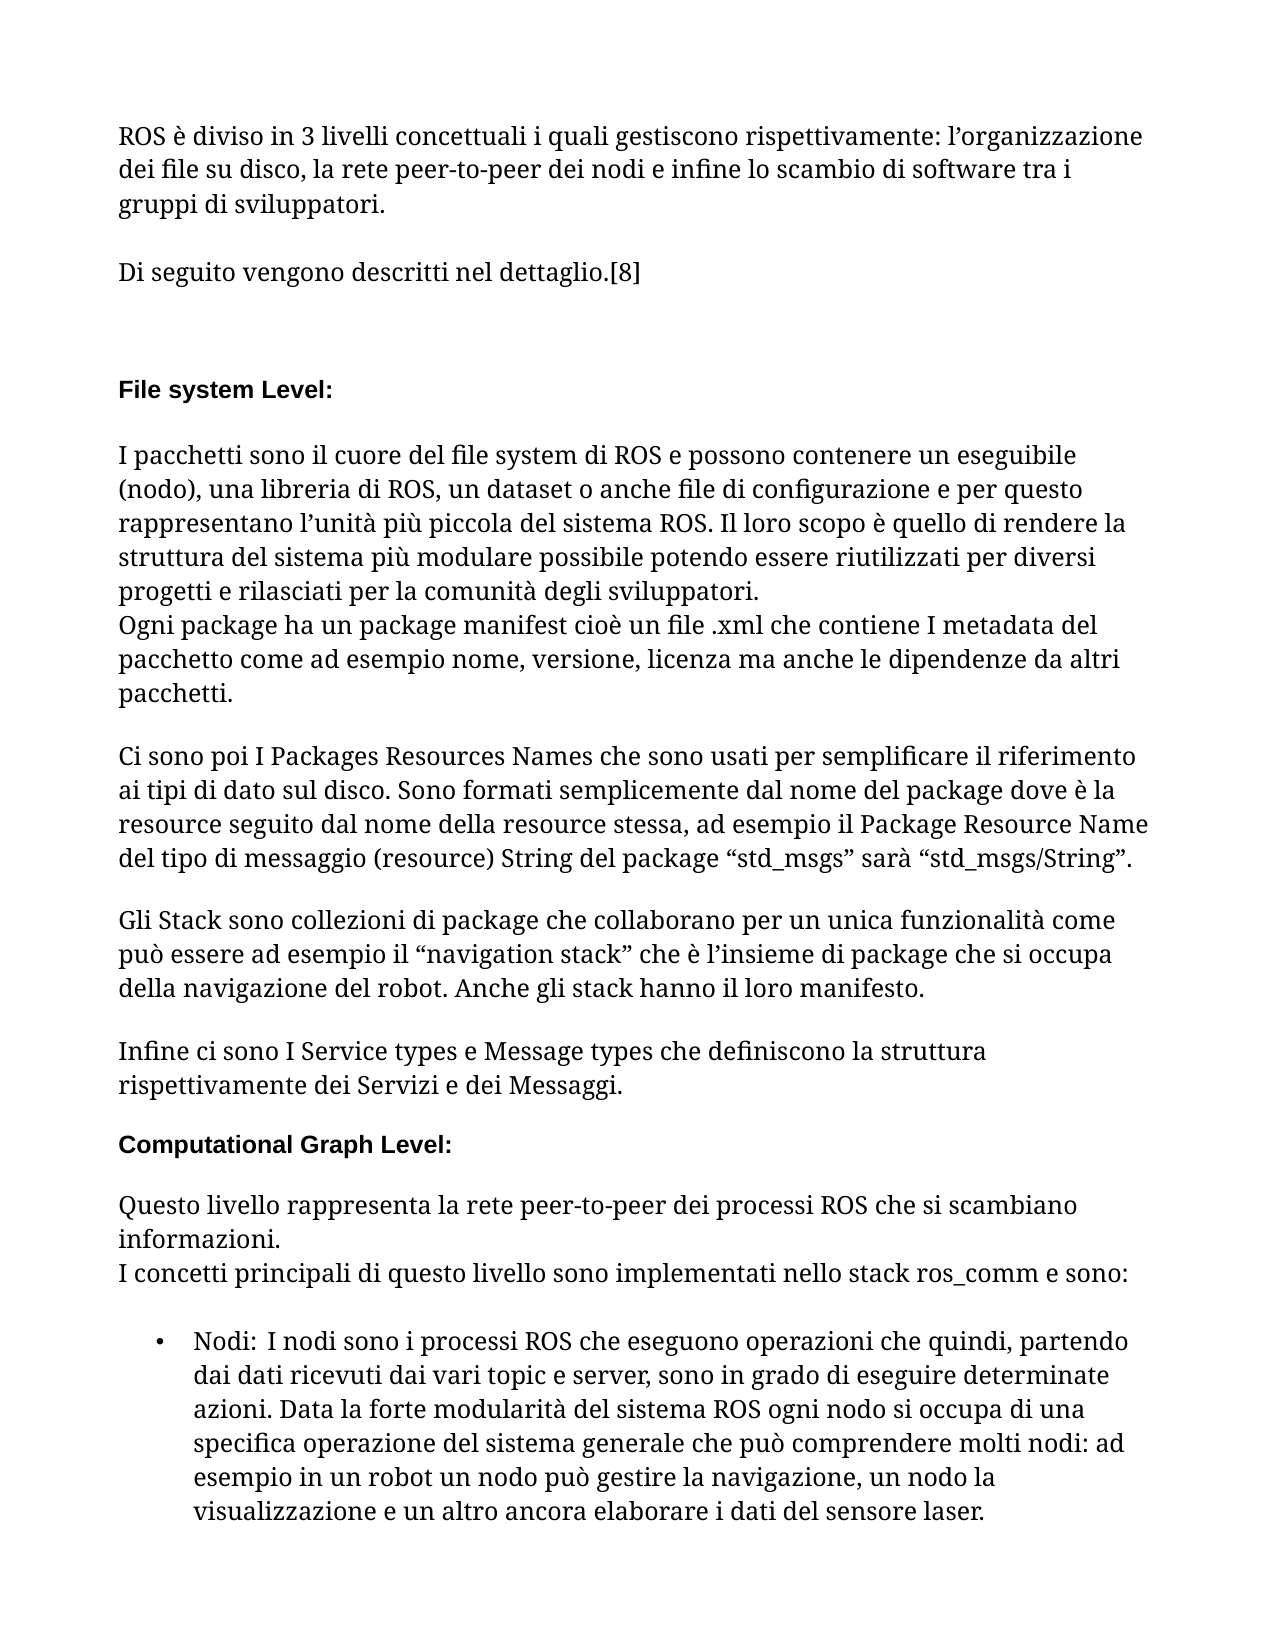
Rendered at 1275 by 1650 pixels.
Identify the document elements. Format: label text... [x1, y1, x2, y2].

text Gli Stack sono collezioni di package che collaborano per un unica funzionalità come può essere ad esempio il “navigation stack” che è l’insieme di package che si occupa della navigazione del robot. Anche gli stack hanno il loro manifesto. [118, 903, 1157, 1005]
text Infine ci sono I Service types e Message types che definiscono la struttura rispettivamente dei Servizi e dei Messaggi. [118, 1033, 1157, 1102]
text I concetti principali di questo livello sono implementati nello stack ros_comm e sono: [118, 1256, 1157, 1289]
text Di seguito vengono descritti nel dettaglio.[8] [118, 254, 1157, 288]
text Ci sono poi I Packages Resources Names che sono usati per semplificare il riferimento ai tipi di dato sul disco. Sono formati semplicemente dal nome del package dove è la resource seguito dal nome della resource stessa, ad esempio il Package Resource Name del tipo di messaggio (resource) String del package “std_msgs” sarà “std_msgs/String”. [118, 738, 1157, 874]
text Ogni package ha un package manifest cioè un file .xml che contiene I metadata del pacchetto come ad esempio nome, versione, licenza ma anche le dipendenze da altri pacchetti. [118, 608, 1157, 710]
text Computational Graph Level: [118, 1130, 1157, 1159]
text Questo livello rappresenta la rete peer-to-peer dei processi ROS che si scambiano informazioni. [118, 1187, 1157, 1256]
text ROS è diviso in 3 livelli concettuali i quali gestiscono rispettivamente: l’organizzazione dei file su disco, la rete peer-to-peer dei nodi e infine lo scambio di software tra i gruppi di sviluppatori. [118, 118, 1157, 220]
text I pacchetti sono il cuore del file system di ROS e possono contenere un eseguibile (nodo), una libreria di ROS, un dataset o anche file di configurazione e per questo rappresentano l’unità più piccola del sistema ROS. Il loro scopo è quello di rendere la struttura del sistema più modulare possibile potendo essere riutilizzati per diversi progetti e rilasciati per la comunità degli sviluppatori. [118, 437, 1157, 608]
text File system Level: [118, 375, 1157, 403]
list Nodi: I nodi sono i processi ROS che eseguono operazioni che quindi, partendo dai dati ricevuti dai vari topic e server, sono in grado di eseguire determinate azioni. Data la forte modularità del sistema ROS ogni nodo si occupa di una specifica operazione del sistema generale che può comprendere molti nodi: ad esempio in un robot un nodo può gestire la navigazione, un nodo la visualizzazione e un altro ancora elaborare i dati del sensore laser. [156, 1324, 1157, 1528]
